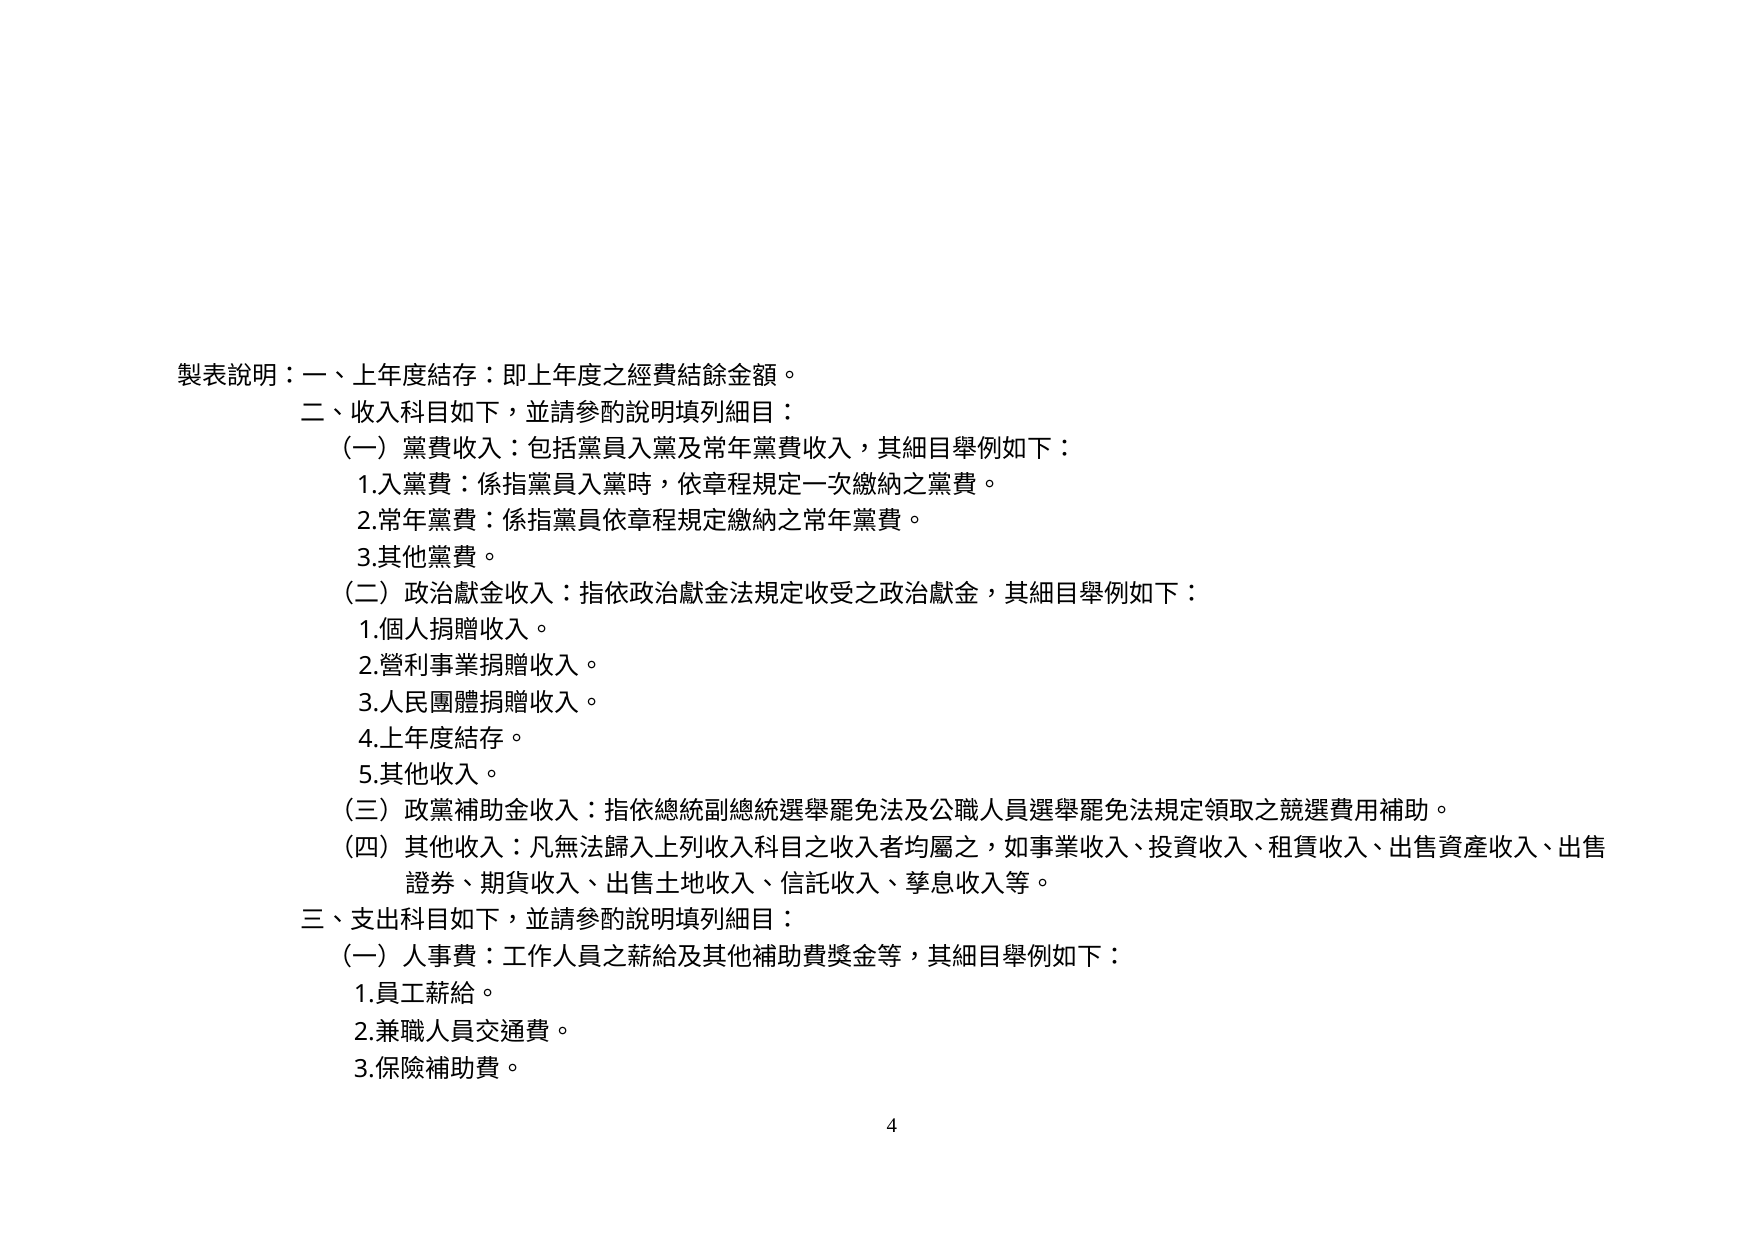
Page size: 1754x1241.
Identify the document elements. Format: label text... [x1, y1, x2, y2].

text 2.營利事業捐贈收入。 [225, 646, 1607, 682]
text 3.保險補助費。 [177, 1048, 1606, 1086]
text 二、收入科目如下，並請參酌說明填列細目： [225, 392, 1607, 428]
text 4.上年度結存。 [225, 718, 1607, 754]
text 三、支出科目如下，並請參酌說明填列細目： [225, 899, 1607, 936]
text 1.個人捐贈收入。 [225, 609, 1607, 646]
text 5.其他收入。 [225, 754, 1607, 791]
text （四）其他收入：凡無法歸入上列收入科目之收入者均屬之，如事業收入、投資收入、租賃收入、出售資產收入、出售證券、期貨收入、出售土地收入、信託收入、孳息收入等。 [329, 827, 1607, 899]
text 1.員工薪給。 [177, 973, 1606, 1011]
text （三）政黨補助金收入：指依總統副總統選舉罷免法及公職人員選舉罷免法規定領取之競選費用補助。 [225, 791, 1607, 827]
text （一）人事費：工作人員之薪給及其他補助費獎金等，其細目舉例如下： [230, 936, 1606, 973]
text （一）黨費收入：包括黨員入黨及常年黨費收入，其細目舉例如下： [225, 428, 1607, 464]
text 2.兼職人員交通費。 [177, 1011, 1606, 1048]
text 2.常年黨費：係指黨員依章程規定繳納之常年黨費。 [225, 501, 1607, 537]
text 3.人民團體捐贈收入。 [225, 682, 1607, 718]
text 製表說明：一、上年度結存：即上年度之經費結餘金額。 [177, 356, 1607, 392]
text 1.入黨費：係指黨員入黨時，依章程規定一次繳納之黨費。 [225, 464, 1607, 501]
text （二）政治獻金收入：指依政治獻金法規定收受之政治獻金，其細目舉例如下： [225, 573, 1607, 609]
text 3.其他黨費。 [225, 537, 1607, 573]
